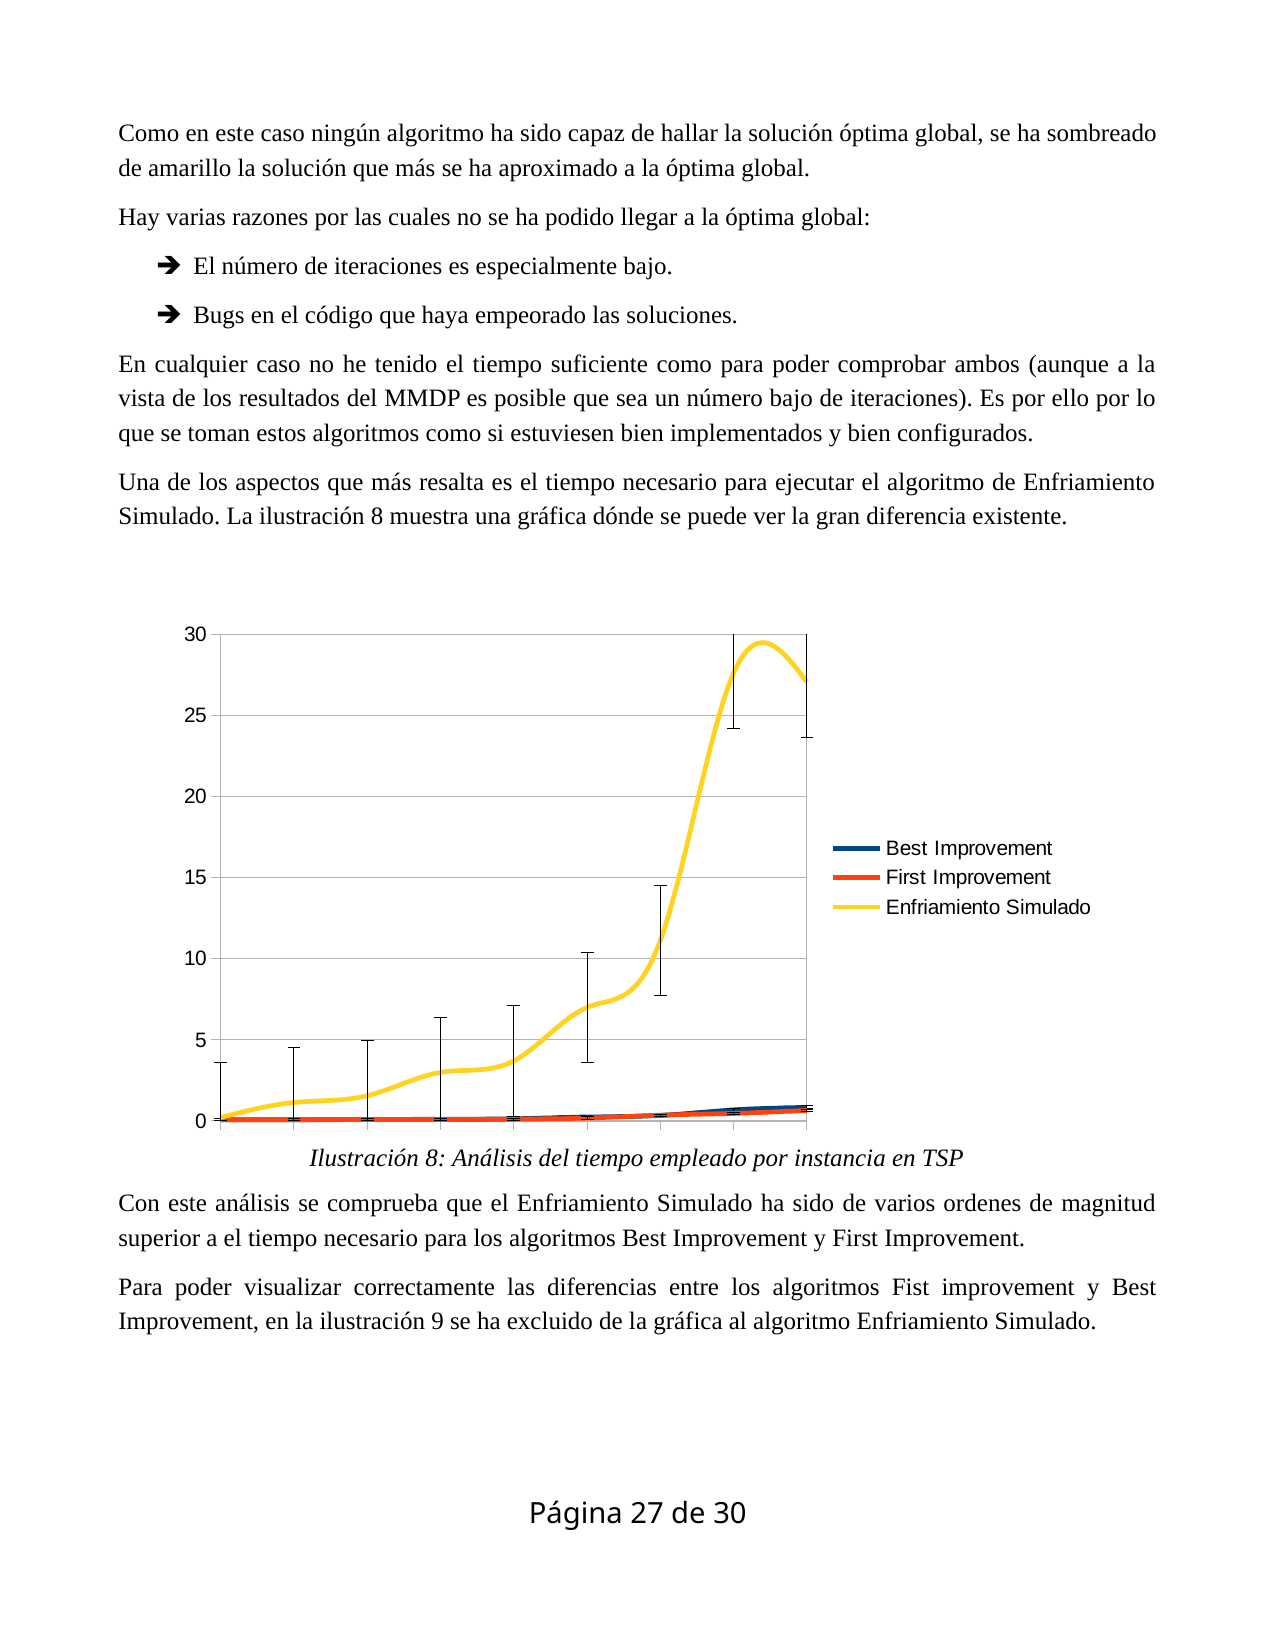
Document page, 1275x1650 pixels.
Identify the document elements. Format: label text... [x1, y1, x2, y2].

text Con este análisis se comprueba que el Enfriamiento Simulado ha sido de varios ordenes de magnitud superior a el tiempo necesario para los algoritmos Best Improvement y First Improvement. [118, 1188, 1157, 1251]
text Hay varias razones por las cuales no se ha podido llegar a la óptima global: [118, 202, 1157, 230]
text Ilustración 8: Análisis del tiempo empleado por instancia en TSP [165, 612, 1110, 1172]
list El número de iteraciones es especialmente bajo. [156, 251, 1157, 279]
text Una de los aspectos que más resalta es el tiempo necesario para ejecutar el algoritmo de Enfriamiento Simulado. La ilustración 8 muestra una gráfica dónde se puede ver la gran diferencia existente. [118, 467, 1157, 530]
text En cualquier caso no he tenido el tiempo suficiente como para poder comprobar ambos (aunque a la vista de los resultados del MMDP es posible que sea un número bajo de iteraciones). Es por ello por lo que se toman estos algoritmos como si estuviesen bien implementados y bien configurados. [118, 349, 1157, 447]
text Como en este caso ningún algoritmo ha sido capaz de hallar la solución óptima global, se ha sombreado de amarillo la solución que más se ha aproximado a la óptima global. [118, 118, 1157, 181]
list Bugs en el código que haya empeorado las soluciones. [156, 300, 1157, 328]
text Para poder visualizar correctamente las diferencias entre los algoritmos Fist improvement y Best Improvement, en la ilustración 9 se ha excluido de la gráfica al algoritmo Enfriamiento Simulado. [118, 1272, 1157, 1335]
